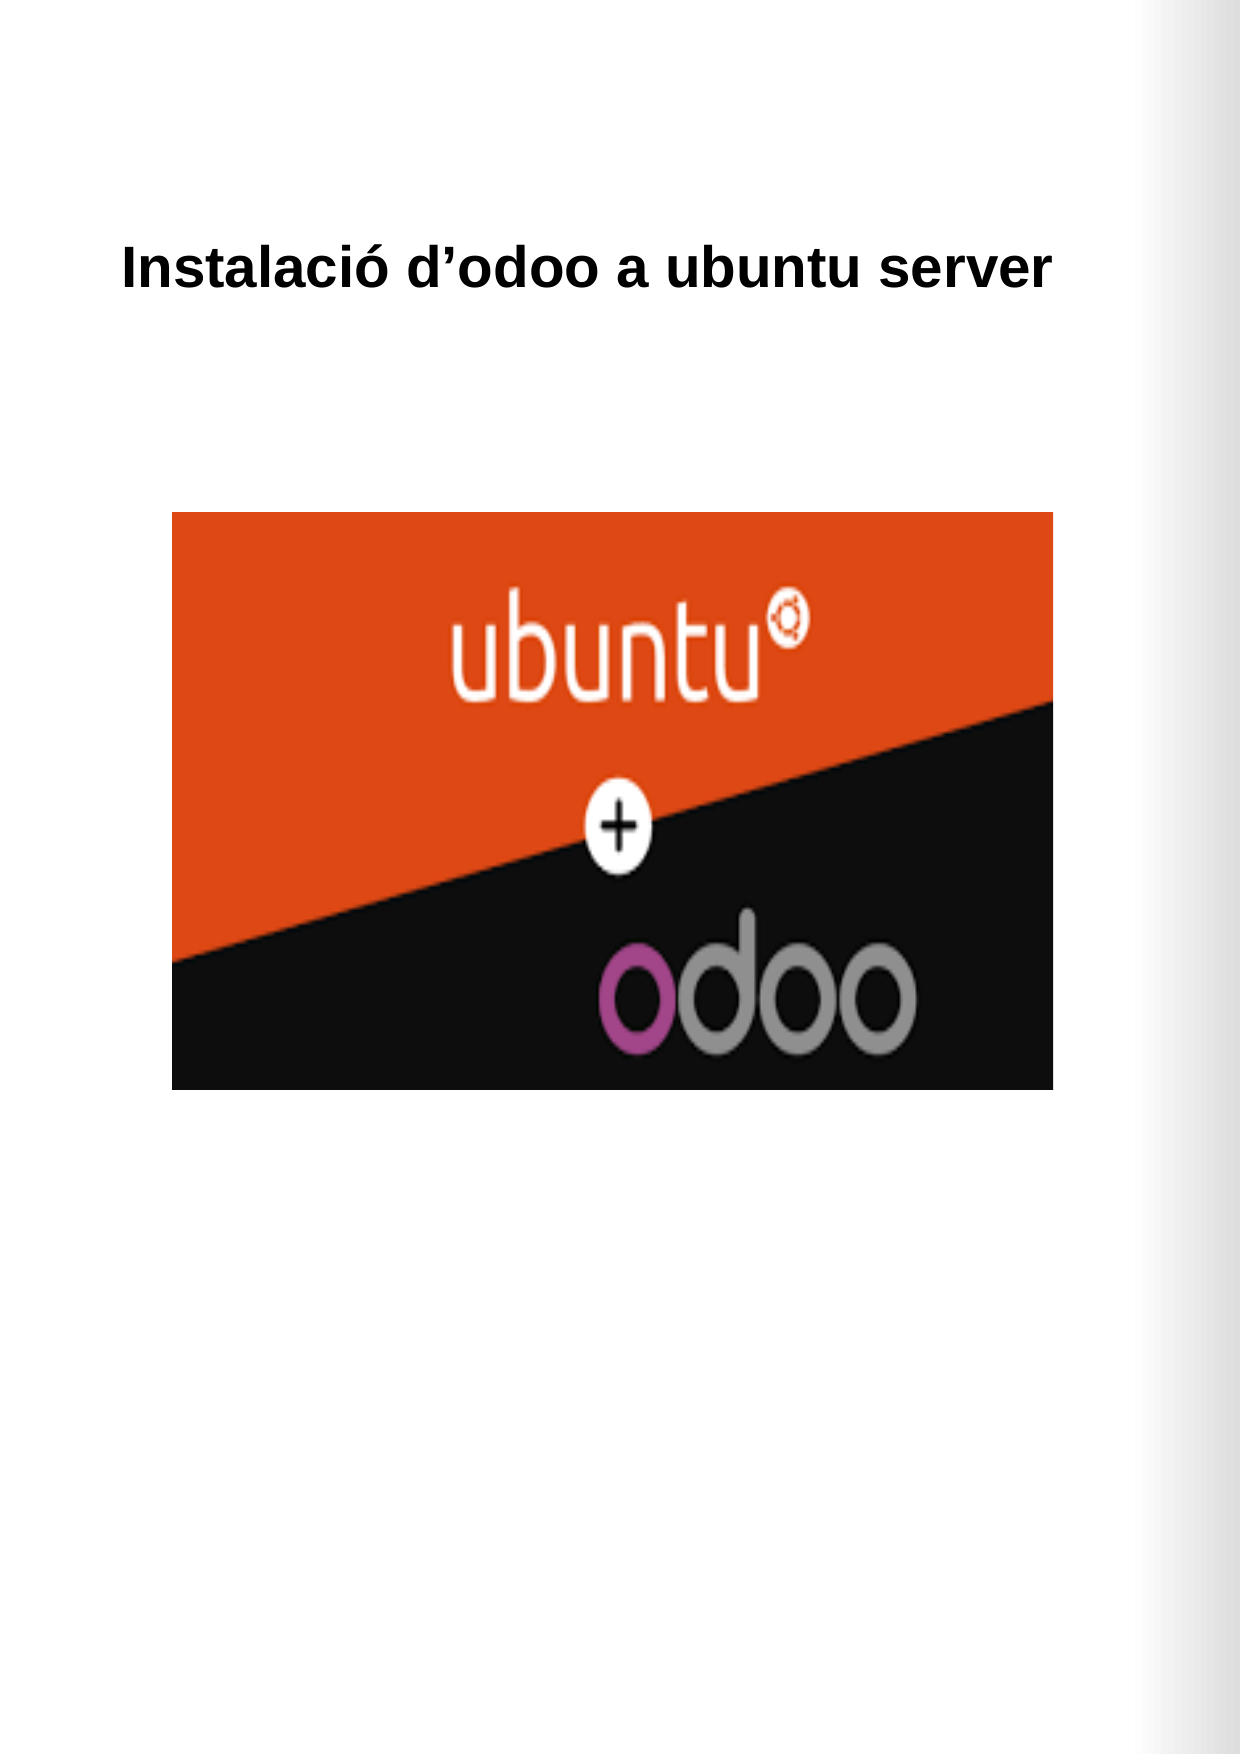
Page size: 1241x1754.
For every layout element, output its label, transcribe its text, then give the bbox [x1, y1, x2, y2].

title Instalació d’odoo a ubuntu server [121, 232, 1119, 299]
picture [172, 512, 1054, 1090]
